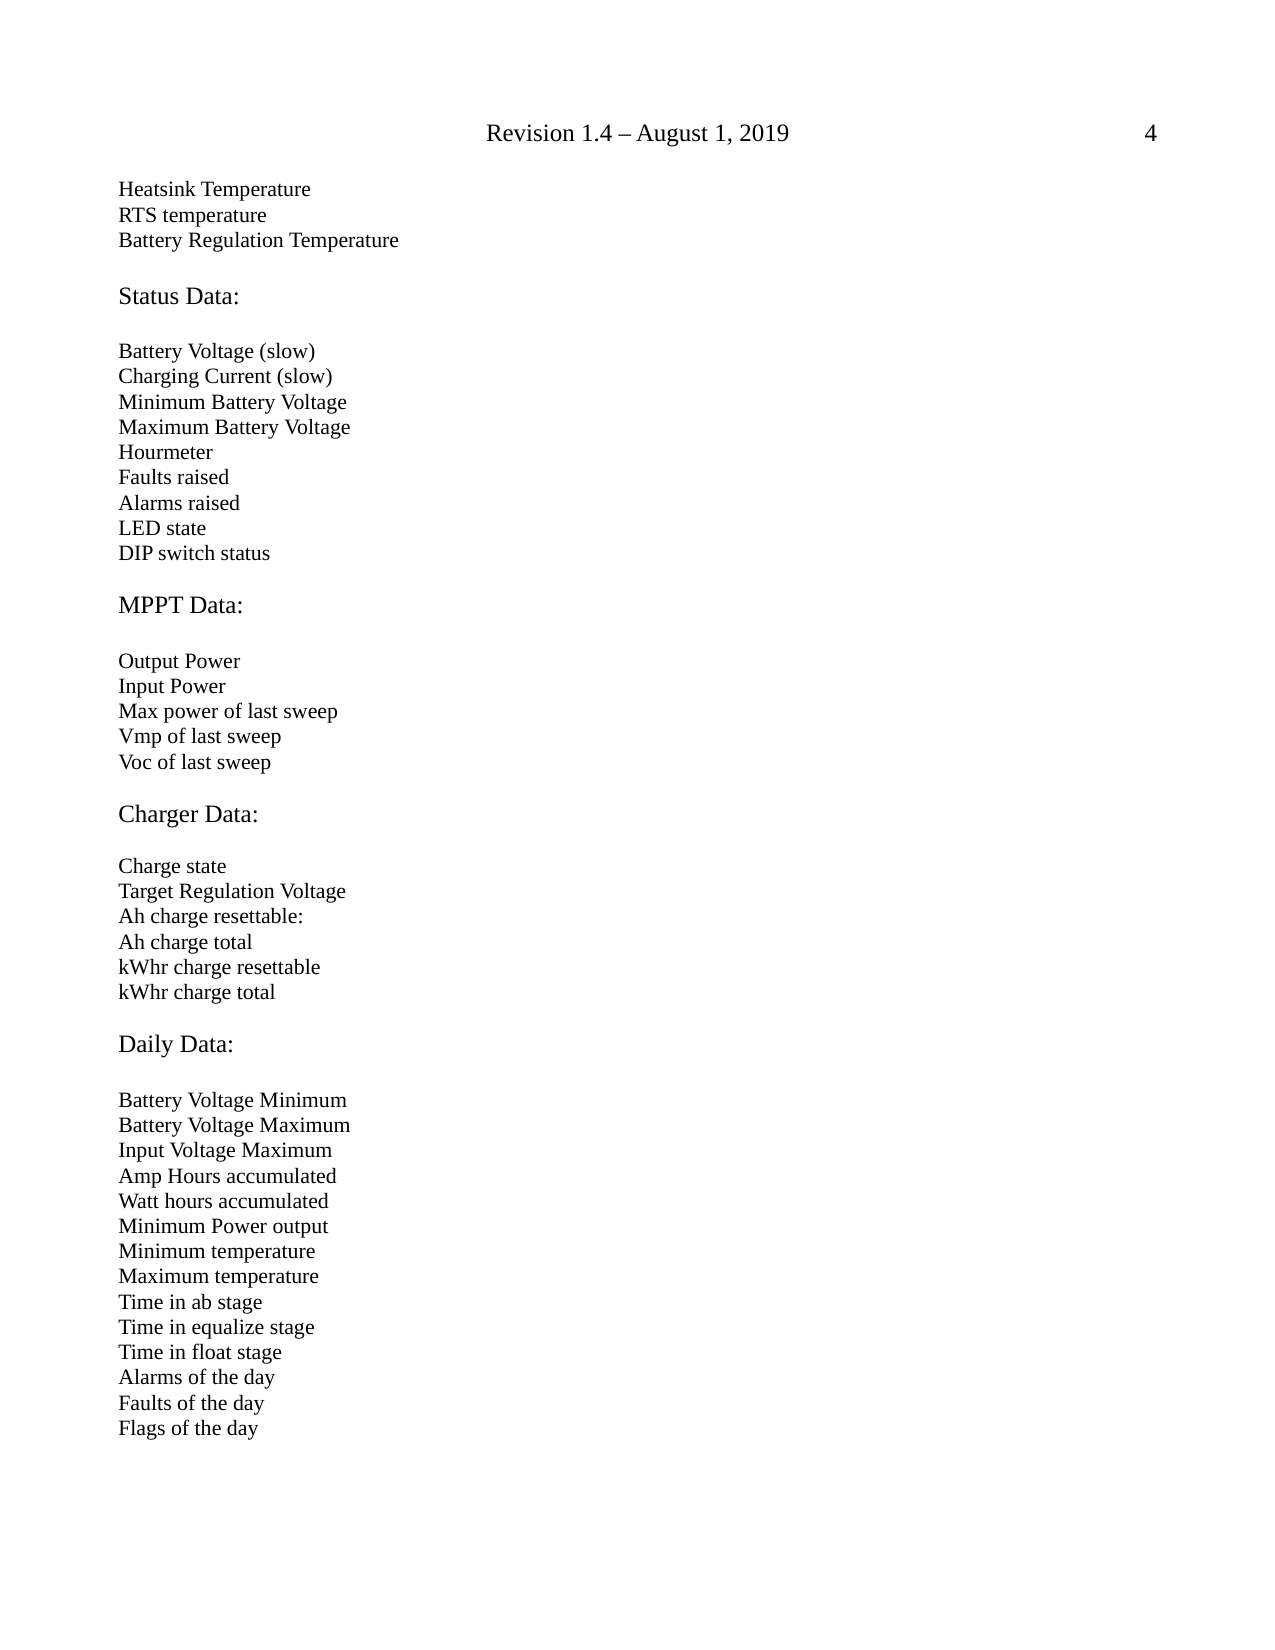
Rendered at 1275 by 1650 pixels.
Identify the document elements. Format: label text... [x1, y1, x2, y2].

text MPPT Data: [118, 590, 1157, 619]
text Battery Voltage Minimum [118, 1087, 1157, 1112]
text Minimum Power output [118, 1213, 1157, 1238]
text Amp Hours accumulated [118, 1163, 1157, 1188]
text Battery Voltage (slow) [118, 338, 1157, 363]
text Target Regulation Voltage [118, 878, 1157, 903]
text Heatsink Temperature [118, 176, 1157, 202]
text Charge state [118, 853, 1157, 878]
text Charging Current (slow) [118, 363, 1157, 389]
text Input Power [118, 673, 1157, 698]
text kWhr charge resettable [118, 954, 1157, 979]
text Ah charge resettable: [118, 903, 1157, 929]
text Watt hours accumulated [118, 1188, 1157, 1213]
text Flags of the day [118, 1415, 1157, 1440]
text LED state [118, 515, 1157, 540]
text Maximum temperature [118, 1263, 1157, 1289]
text Battery Regulation Temperature [118, 227, 1157, 252]
text RTS temperature [118, 202, 1157, 227]
text Vmp of last sweep [118, 723, 1157, 749]
text Ah charge total [118, 929, 1157, 954]
text Time in equalize stage [118, 1314, 1157, 1339]
text Faults of the day [118, 1389, 1157, 1415]
text Alarms raised [118, 489, 1157, 515]
text Faults raised [118, 464, 1157, 489]
text DIP switch status [118, 540, 1157, 565]
text Time in float stage [118, 1339, 1157, 1364]
text Max power of last sweep [118, 698, 1157, 723]
text Input Voltage Maximum [118, 1137, 1157, 1163]
text Minimum Battery Voltage [118, 389, 1157, 414]
text Alarms of the day [118, 1364, 1157, 1389]
text Voc of last sweep [118, 749, 1157, 774]
text Daily Data: [118, 1029, 1157, 1058]
text Battery Voltage Maximum [118, 1112, 1157, 1137]
text Output Power [118, 648, 1157, 673]
text Time in ab stage [118, 1289, 1157, 1314]
text Minimum temperature [118, 1238, 1157, 1263]
text Maximum Battery Voltage [118, 414, 1157, 439]
text kWhr charge total [118, 979, 1157, 1004]
text Status Data: [118, 281, 1157, 309]
text Charger Data: [118, 799, 1157, 828]
text Hourmeter [118, 439, 1157, 464]
